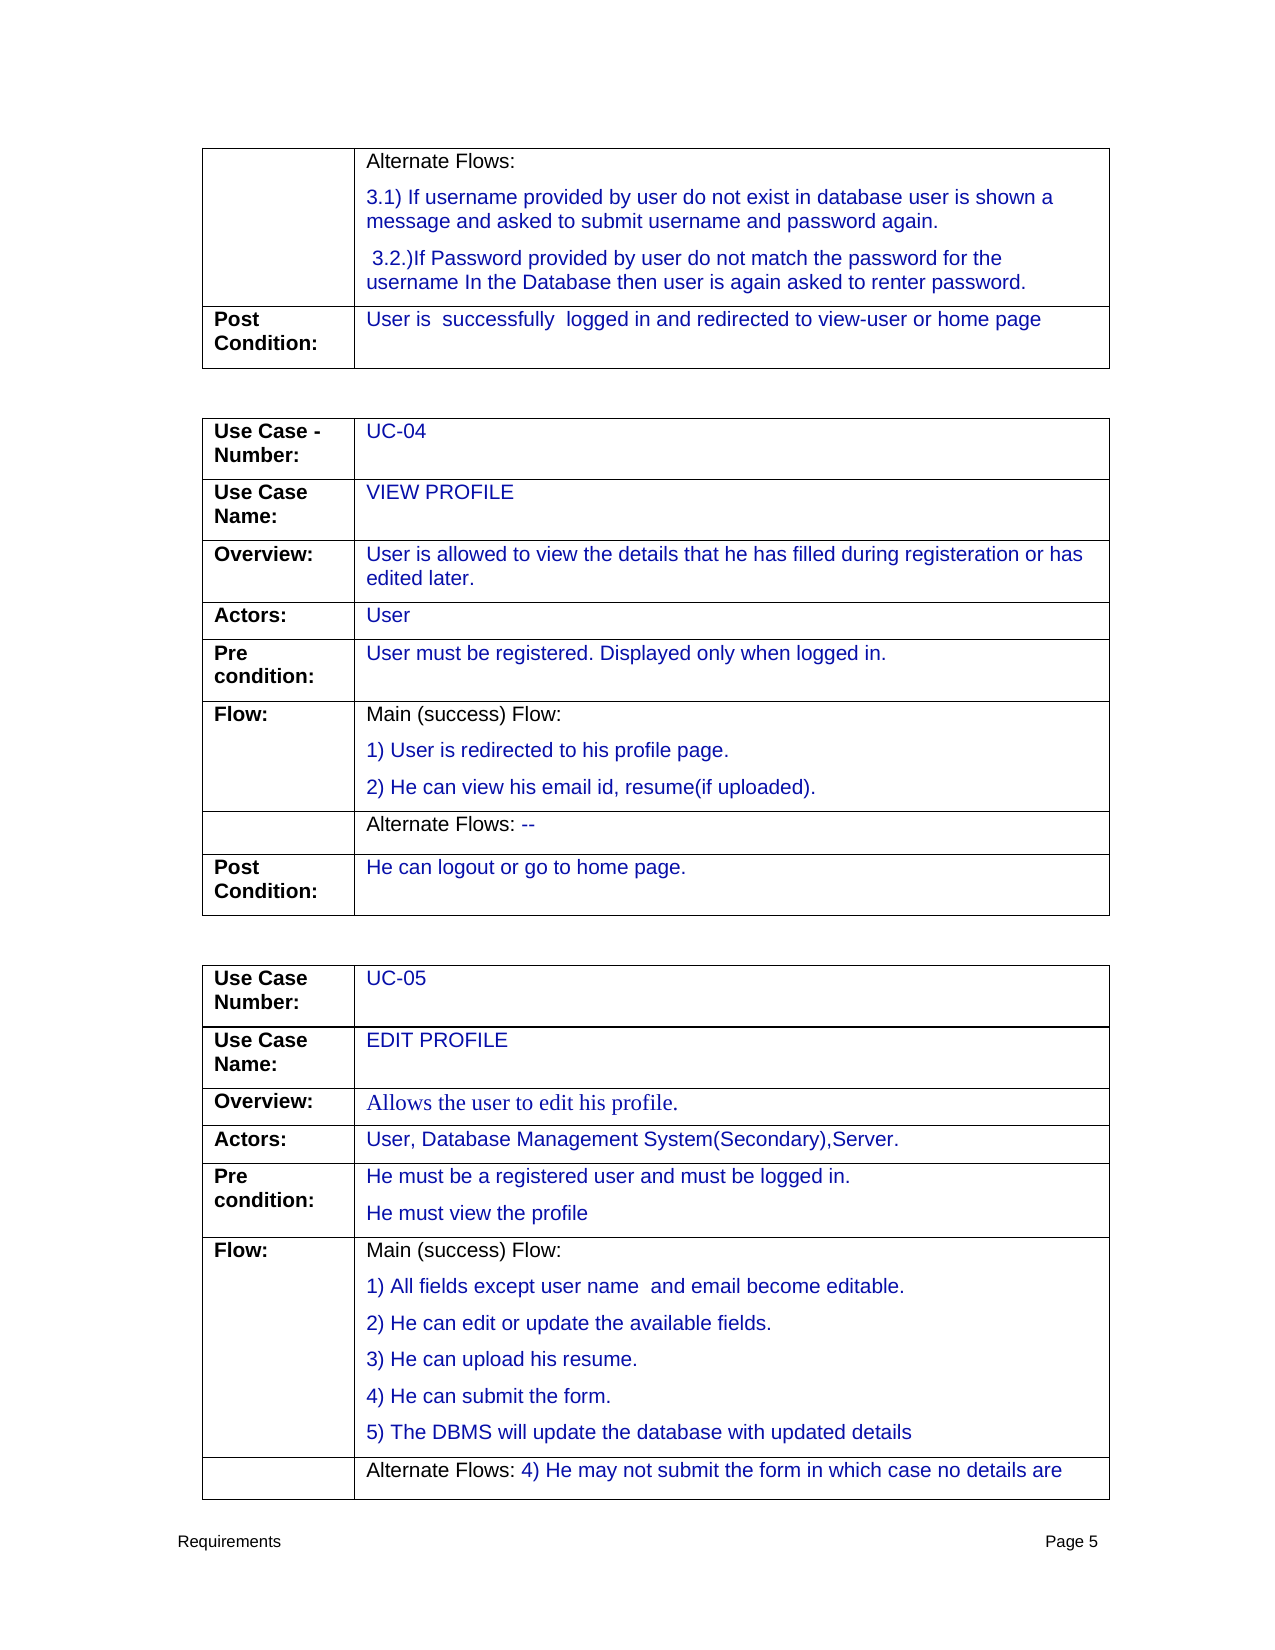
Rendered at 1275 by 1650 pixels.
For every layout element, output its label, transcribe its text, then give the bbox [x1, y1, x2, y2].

table_cell [203, 149, 354, 306]
table_cell VIEW PROFILE [355, 480, 1109, 540]
table_cell Use Case Name: [203, 480, 354, 540]
table_cell [203, 1458, 354, 1499]
table_cell Flow: [203, 1238, 354, 1457]
table_cell User is successfully logged in and redirected to view-user or home page [355, 307, 1109, 367]
table_cell Post Condition: [203, 307, 354, 367]
table_cell He must be a registered user and must be logged in. He must view the profile [355, 1164, 1109, 1237]
table_cell Alternate Flows: 3.1) If username provided by user do not exist in database user is shown a message and asked to submit username and password again. 3.2.)If Password provided by user do not match the password for the username In the Database then user is again asked to renter password. [355, 149, 1109, 306]
table_cell Main (success) Flow: 1) All fields except user name and email become editable. 2) He can edit or update the available fields. 3) He can upload his resume. 4) He can submit the form. 5) The DBMS will update the database with updated details [355, 1238, 1109, 1457]
table_cell Post Condition: [203, 855, 354, 915]
table_cell Overview: [203, 541, 354, 602]
table_cell Main (success) Flow: 1) User is redirected to his profile page. 2) He can view his email id, resume(if uploaded). [355, 702, 1109, 811]
table_cell Alternate Flows: 4) He may not submit the form in which case no details are [355, 1458, 1109, 1499]
table_cell Flow: [203, 702, 354, 811]
table_cell Actors: [203, 603, 354, 639]
table_cell EDIT PROFILE [355, 1028, 1109, 1088]
table_cell Allows the user to edit his profile. [355, 1089, 1109, 1125]
table_cell Overview: [203, 1089, 354, 1125]
table_header UC-05 [355, 966, 1109, 1026]
table_cell Actors: [203, 1126, 354, 1163]
table_header Use Case Number: [203, 966, 354, 1026]
table_cell User is allowed to view the details that he has filled during registeration or has edited later. [355, 541, 1109, 602]
table_cell Alternate Flows: -- [355, 812, 1109, 853]
table_cell Pre condition: [203, 640, 354, 701]
table_cell User, Database Management System(Secondary),Server. [355, 1126, 1109, 1163]
table_header UC-04 [355, 419, 1109, 479]
table_cell Use Case Name: [203, 1028, 354, 1088]
table_cell User must be registered. Displayed only when logged in. [355, 640, 1109, 701]
table_cell He can logout or go to home page. [355, 855, 1109, 915]
table_cell Pre condition: [203, 1164, 354, 1237]
table_header Use Case ­Number: [203, 419, 354, 479]
table_cell [203, 812, 354, 853]
table_cell User [355, 603, 1109, 639]
